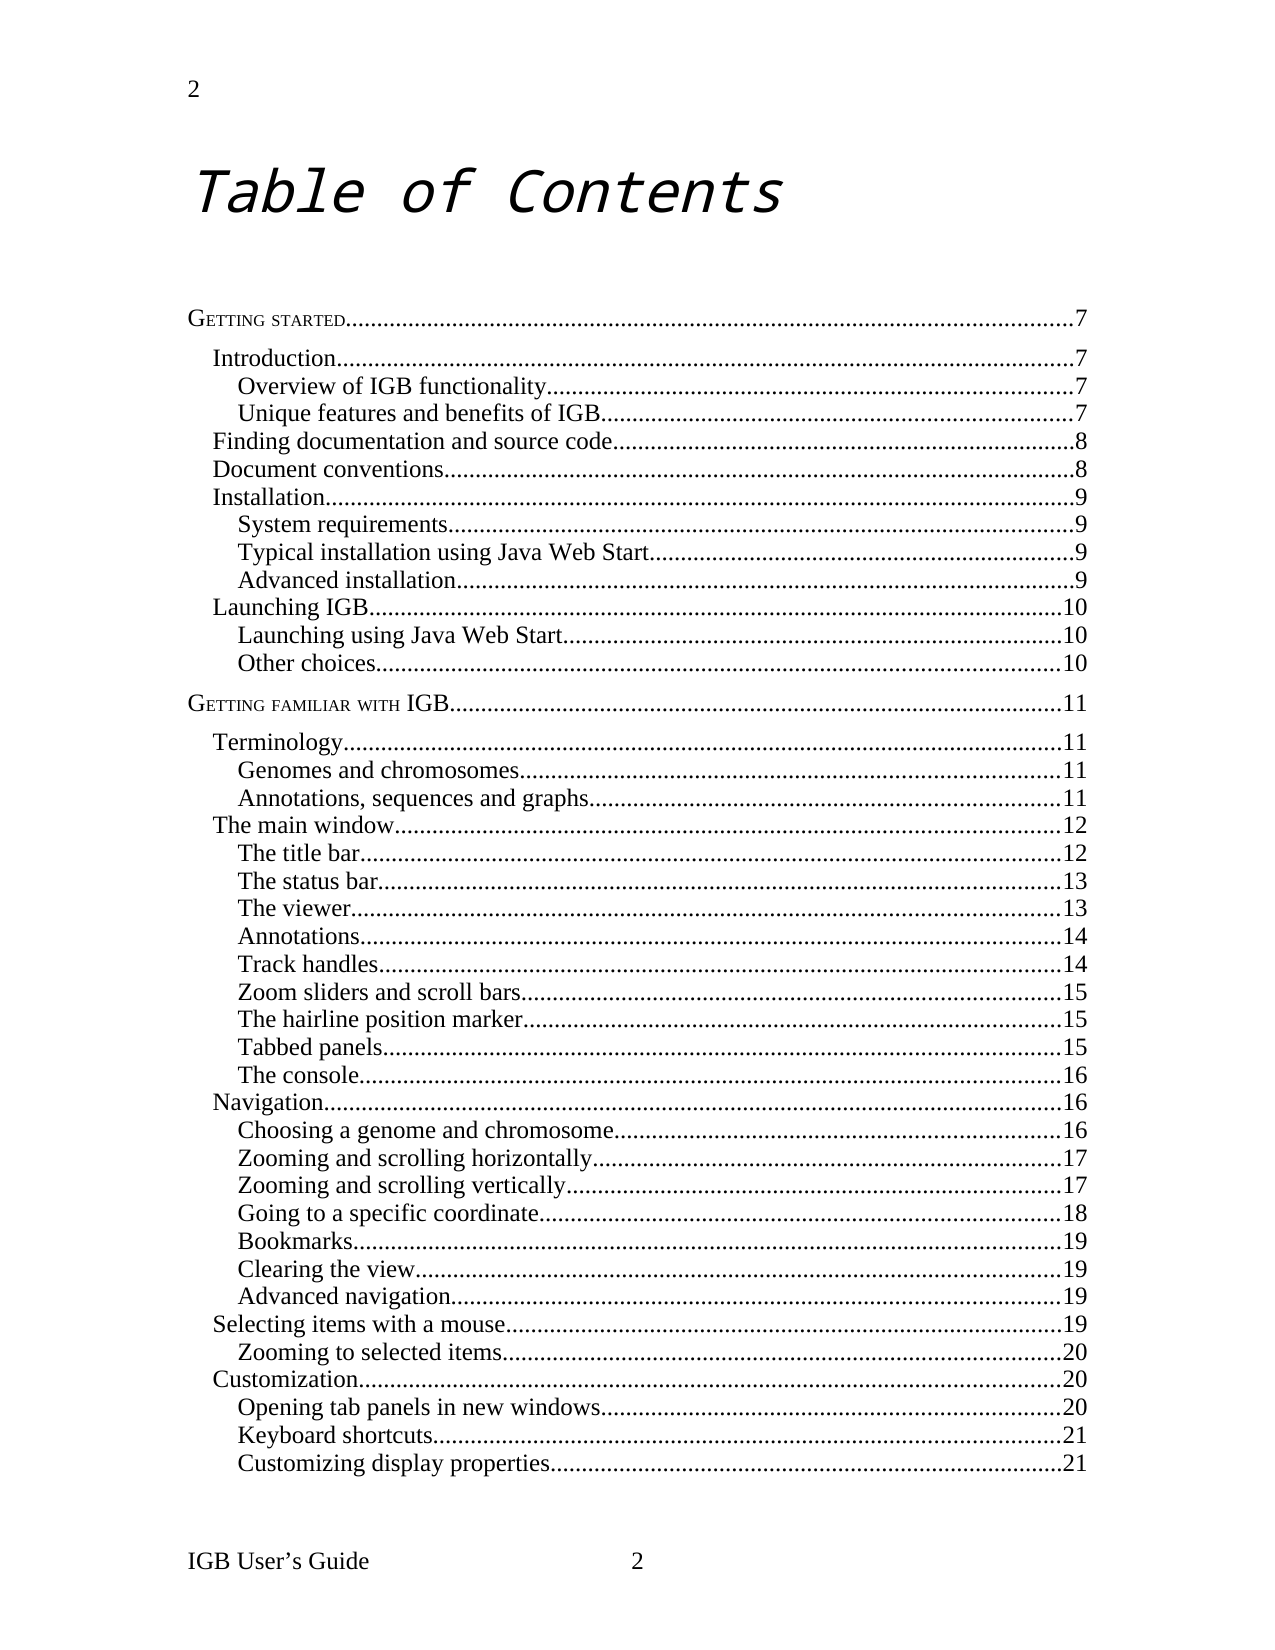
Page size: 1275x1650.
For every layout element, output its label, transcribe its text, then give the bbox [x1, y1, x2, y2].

text Unique features and benefits of IGB 7 [237, 399, 1087, 427]
text Introduction 7 [212, 344, 1087, 372]
subtitle Table of Contents [187, 150, 1087, 229]
text Tabbed panels 15 [237, 1033, 1087, 1061]
text Keyboard shortcuts 21 [237, 1421, 1087, 1449]
text Advanced navigation 19 [237, 1282, 1087, 1310]
text Clearing the view 19 [237, 1255, 1087, 1282]
text The title bar 12 [237, 839, 1087, 867]
text Annotations, sequences and graphs 11 [237, 784, 1087, 811]
text Zooming and scrolling horizontally 17 [237, 1144, 1087, 1172]
text Navigation 16 [212, 1088, 1087, 1116]
text The status bar 13 [237, 867, 1087, 894]
text Advanced installation 9 [237, 566, 1087, 593]
text Bookmarks 19 [237, 1227, 1087, 1255]
text Document conventions 8 [212, 455, 1087, 483]
text Zooming and scrolling vertically 17 [237, 1172, 1087, 1199]
text The main window 12 [212, 811, 1087, 839]
text Annotations 14 [237, 922, 1087, 950]
text Launching using Java Web Start 10 [237, 621, 1087, 649]
text Choosing a genome and chromosome 16 [237, 1116, 1087, 1144]
text Terminology 11 [212, 728, 1087, 756]
text Opening tab panels in new windows 20 [237, 1393, 1087, 1421]
text System requirements 9 [237, 510, 1087, 538]
text The console 16 [237, 1061, 1087, 1088]
text Finding documentation and source code 8 [212, 427, 1087, 455]
text Launching IGB 10 [212, 593, 1087, 621]
text Getting started 7 [187, 304, 1087, 332]
text Zoom sliders and scroll bars 15 [237, 978, 1087, 1005]
text Genomes and chromosomes 11 [237, 756, 1087, 784]
text Going to a specific coordinate 18 [237, 1199, 1087, 1227]
text Track handles 14 [237, 950, 1087, 978]
text The hairline position marker 15 [237, 1005, 1087, 1033]
text Getting familiar with IGB 11 [187, 689, 1087, 716]
text Selecting items with a mouse 19 [212, 1310, 1087, 1338]
text Zooming to selected items 20 [237, 1338, 1087, 1366]
text Installation 9 [212, 483, 1087, 510]
text Customizing display properties 21 [237, 1449, 1087, 1476]
text Other choices 10 [237, 649, 1087, 677]
text Overview of IGB functionality 7 [237, 372, 1087, 399]
text Customization 20 [212, 1366, 1087, 1393]
text The viewer 13 [237, 894, 1087, 922]
text Typical installation using Java Web Start 9 [237, 538, 1087, 566]
